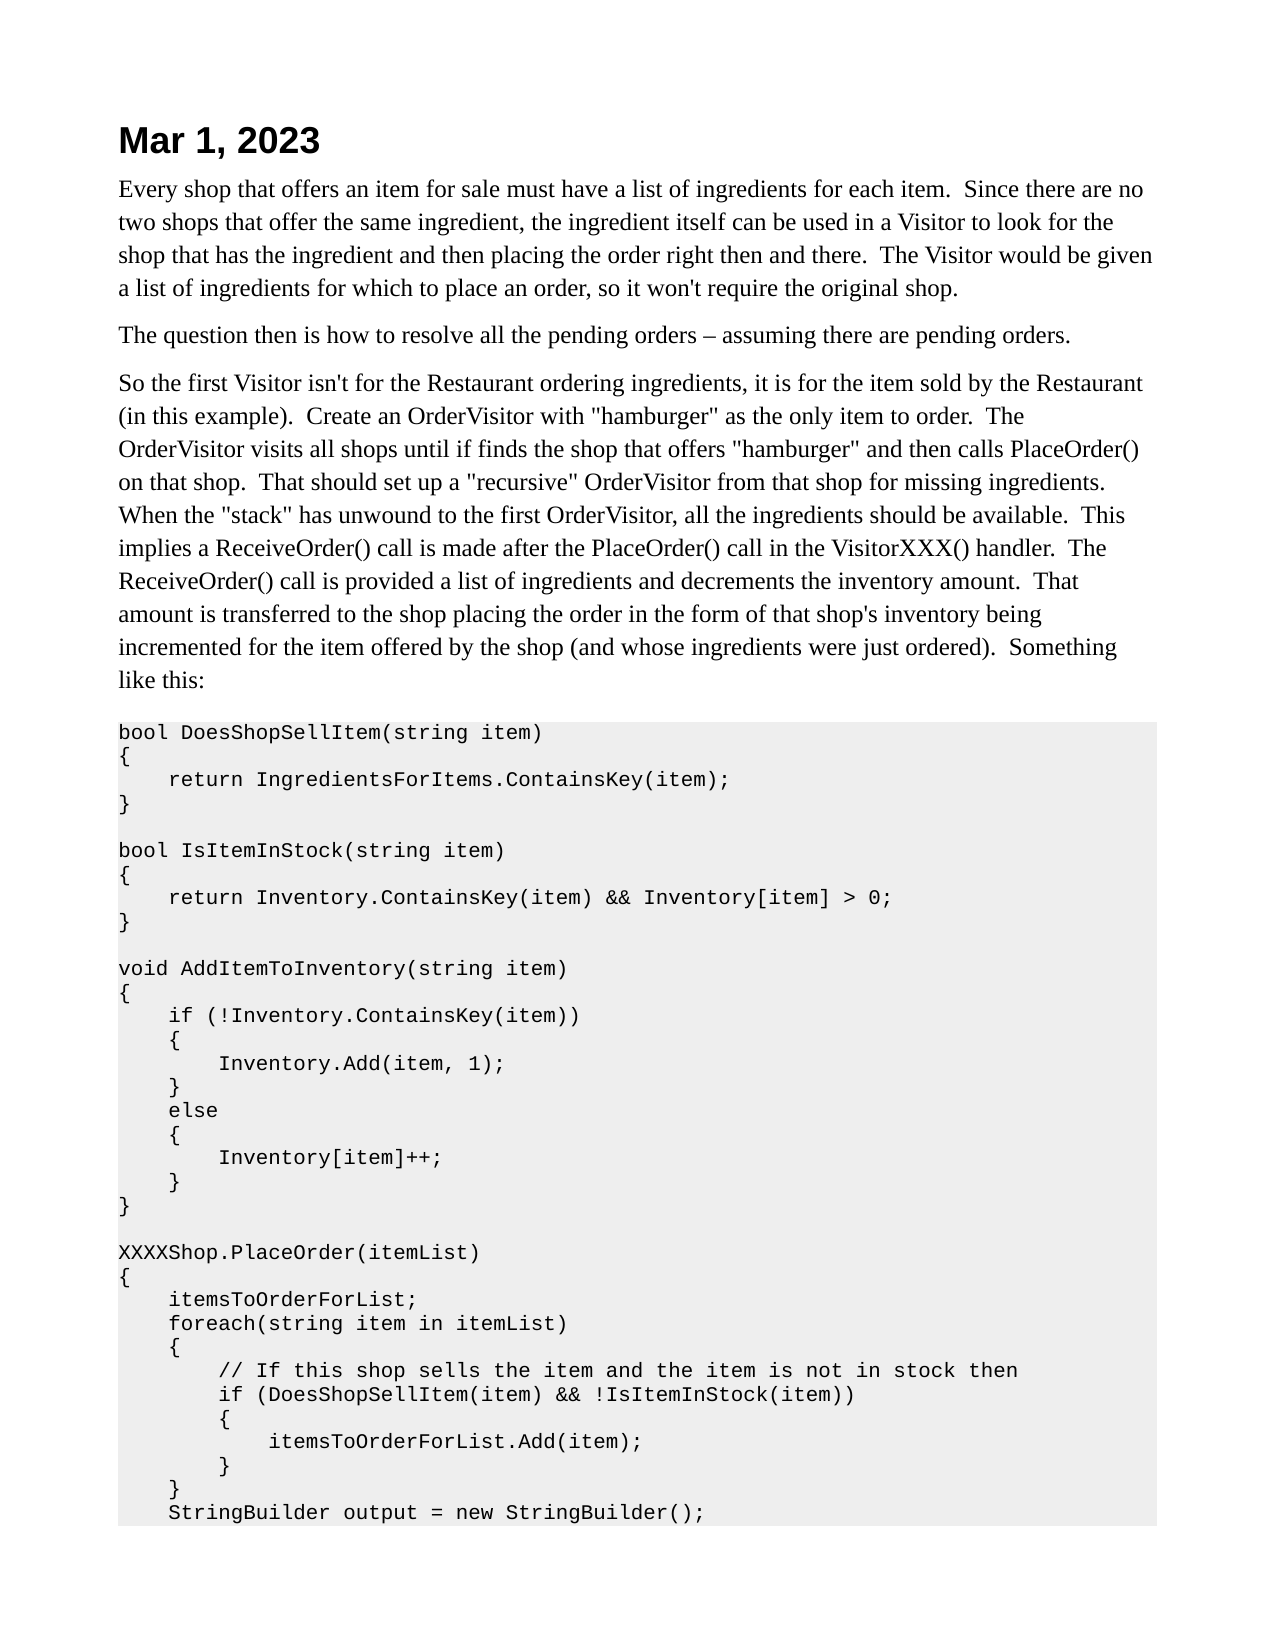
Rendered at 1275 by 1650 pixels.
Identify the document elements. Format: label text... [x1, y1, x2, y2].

text } [118, 1455, 1157, 1478]
text Inventory[item]++; [118, 1147, 1157, 1171]
text else [118, 1100, 1157, 1124]
text return IngredientsForItems.ContainsKey(item); [118, 769, 1157, 793]
text { [118, 1407, 1157, 1431]
text } [118, 1195, 1157, 1218]
text if (!Inventory.ContainsKey(item)) [118, 1006, 1157, 1029]
text bool DoesShopSellItem(string item) [118, 722, 1157, 745]
text { [118, 1029, 1157, 1053]
text Every shop that offers an item for sale must have a list of ingredients for each item. Since there are no two shops that offer the same ingredient, the ingredient itself can be used in a Visitor to look for the shop that has the ingredient and then placing the order right then and there. The Visitor would be given a list of ingredients for which to place an order, so it won't require the original shop. [118, 174, 1157, 302]
text So the first Visitor isn't for the Restaurant ordering ingredients, it is for the item sold by the Restaurant (in this example). Create an OrderVisitor with "hamburger" as the only item to order. The OrderVisitor visits all shops until if finds the shop that offers "hamburger" and then calls PlaceOrder() on that shop. That should set up a "recursive" OrderVisitor from that shop for missing ingredients. When the "stack" has unwound to the first OrderVisitor, all the ingredients should be available. This implies a ReceiveOrder() call is made after the PlaceOrder() call in the VisitorXXX() handler. The ReceiveOrder() call is provided a list of ingredients and decrements the inventory amount. That amount is transferred to the shop placing the order in the form of that shop's inventory being incremented for the item offered by the shop (and whose ingredients were just ordered). Something like this: [118, 368, 1157, 694]
text Inventory.Add(item, 1); [118, 1053, 1157, 1076]
text } [118, 911, 1157, 934]
text { [118, 982, 1157, 1006]
text itemsToOrderForList.Add(item); [118, 1431, 1157, 1455]
text } [118, 1171, 1157, 1195]
text } [118, 793, 1157, 816]
text // If this shop sells the item and the item is not in stock then [118, 1360, 1157, 1384]
text { [118, 1124, 1157, 1147]
text { [118, 864, 1157, 887]
text foreach(string item in itemList) [118, 1313, 1157, 1337]
text StringBuilder output = new StringBuilder(); [118, 1502, 1157, 1526]
text void AddItemToInventory(string item) [118, 958, 1157, 982]
text { [118, 745, 1157, 769]
text if (DoesShopSellItem(item) && !IsItemInStock(item)) [118, 1384, 1157, 1407]
text bool IsItemInStock(string item) [118, 840, 1157, 864]
text XXXXShop.PlaceOrder(itemList) [118, 1242, 1157, 1266]
text { [118, 1266, 1157, 1289]
text } [118, 1076, 1157, 1100]
text { [118, 1337, 1157, 1360]
text The question then is how to resolve all the pending orders – assuming there are pending orders. [118, 320, 1157, 349]
text } [118, 1478, 1157, 1502]
text itemsToOrderForList; [118, 1289, 1157, 1313]
text return Inventory.ContainsKey(item) && Inventory[item] > 0; [118, 887, 1157, 911]
subtitle Mar 1, 2023 [118, 118, 1157, 161]
